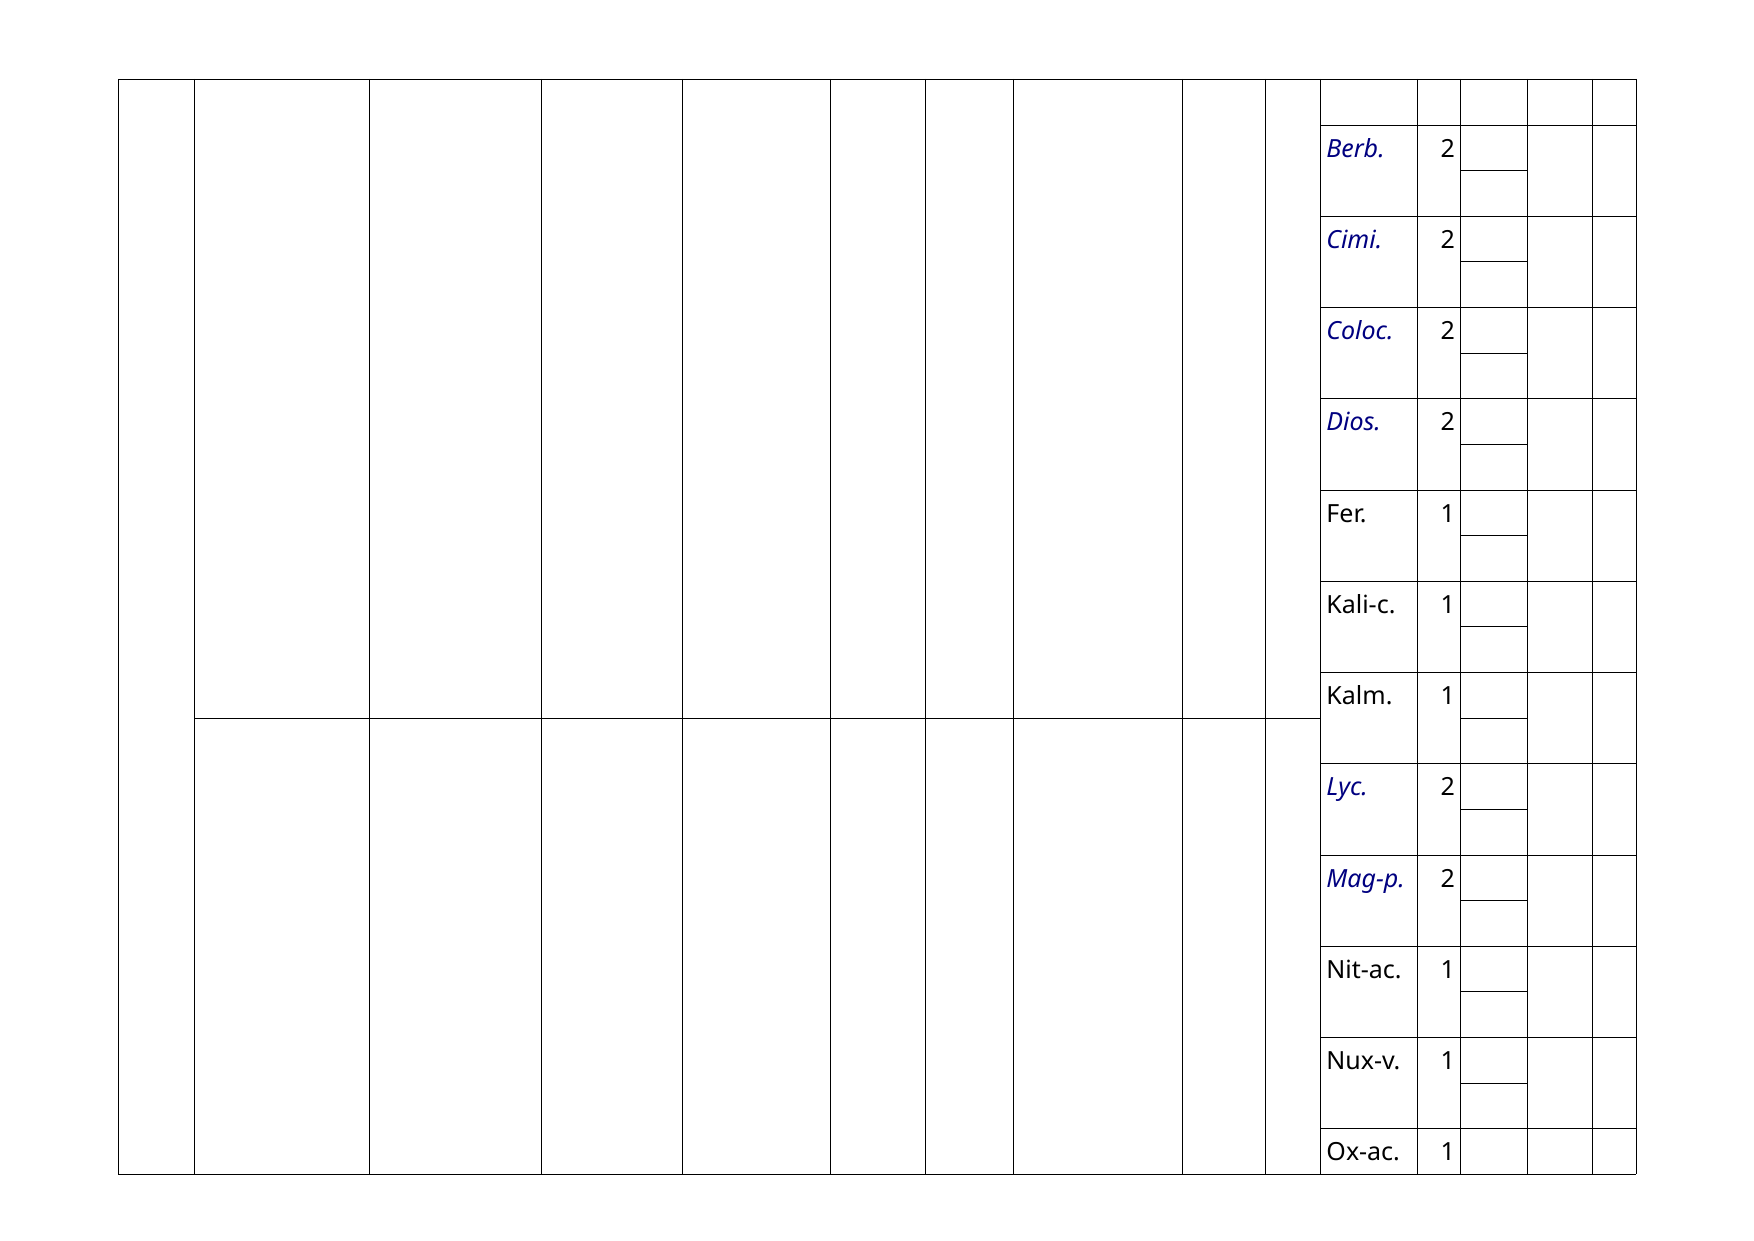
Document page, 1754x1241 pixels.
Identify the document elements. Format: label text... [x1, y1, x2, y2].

table_cell [542, 80, 682, 718]
table_cell [119, 80, 194, 1174]
table_cell [831, 719, 925, 1174]
table_cell [1528, 491, 1592, 581]
table_cell [1528, 856, 1592, 946]
table_cell [1593, 1038, 1636, 1128]
table_cell [1528, 764, 1592, 854]
table_cell Ox-ac. [1321, 1129, 1417, 1174]
table_cell [1528, 399, 1592, 489]
table_cell 1 [1418, 673, 1460, 763]
table_cell [1461, 126, 1527, 170]
table_cell 2 [1418, 399, 1460, 489]
table_cell [1528, 217, 1592, 307]
table_cell [1461, 856, 1527, 900]
table_cell Nit-ac. [1321, 947, 1417, 1037]
table_cell [1593, 80, 1636, 124]
table_cell [1461, 947, 1527, 991]
table_cell [1528, 308, 1592, 398]
table_cell [542, 719, 682, 1174]
table_cell 1 [1418, 491, 1460, 581]
table_cell [370, 80, 541, 718]
table_cell Dios. [1321, 399, 1417, 489]
table_cell [1183, 80, 1265, 718]
table_cell [926, 80, 1013, 718]
table_cell 2 [1418, 126, 1460, 216]
table_cell Kalm. [1321, 673, 1417, 763]
table_cell [1461, 673, 1527, 718]
table_cell [831, 80, 925, 718]
table_cell [1528, 1038, 1592, 1128]
table_cell 1 [1418, 1038, 1460, 1128]
table_cell [1183, 719, 1265, 1174]
table_cell Berb. [1321, 126, 1417, 216]
table_cell [1528, 582, 1592, 672]
table_cell [1461, 764, 1527, 809]
table_cell Nux-v. [1321, 1038, 1417, 1128]
table_cell [195, 719, 369, 1174]
table_cell 2 [1418, 217, 1460, 307]
table_cell [1528, 126, 1592, 216]
table_cell [1461, 992, 1527, 1037]
table_cell Lyc. [1321, 764, 1417, 854]
table_cell [195, 80, 369, 718]
table_cell [1461, 1084, 1527, 1128]
table_cell Coloc. [1321, 308, 1417, 398]
table_cell 1 [1418, 582, 1460, 672]
table_cell Kali-c. [1321, 582, 1417, 672]
table_cell [1593, 673, 1636, 763]
table_cell [1593, 947, 1636, 1037]
table_cell 2 [1418, 856, 1460, 946]
table_cell [1593, 217, 1636, 307]
table_cell [1461, 810, 1527, 854]
table_cell [1528, 1129, 1592, 1174]
table_cell [1593, 1129, 1636, 1174]
table_cell [1461, 901, 1527, 946]
table_cell [1461, 491, 1527, 535]
table_cell [1461, 308, 1527, 353]
table_cell [1593, 126, 1636, 216]
table_cell [1014, 719, 1182, 1174]
table_cell [1593, 399, 1636, 489]
table_cell [1321, 80, 1417, 124]
table_cell [1528, 947, 1592, 1037]
table_cell [370, 719, 541, 1174]
table_cell [1014, 80, 1182, 718]
table_cell Fer. [1321, 491, 1417, 581]
table_cell [1461, 171, 1527, 216]
table_cell [1461, 719, 1527, 763]
table_cell [1266, 719, 1320, 1174]
table_cell [1461, 582, 1527, 626]
table_cell [1461, 445, 1527, 489]
table_cell [1461, 627, 1527, 672]
table_cell [1461, 536, 1527, 581]
table_cell [1593, 856, 1636, 946]
table_cell [1593, 582, 1636, 672]
table_cell [1528, 80, 1592, 124]
table_cell [1461, 80, 1527, 124]
table_cell [1593, 764, 1636, 854]
table_cell [683, 80, 830, 718]
table_cell [1528, 673, 1592, 763]
table_cell [1461, 399, 1527, 444]
table_cell [1461, 354, 1527, 398]
table_cell [683, 719, 830, 1174]
table_cell [1461, 1038, 1527, 1083]
table_cell Mag-p. [1321, 856, 1417, 946]
table_cell [1266, 80, 1320, 718]
table_cell [1593, 308, 1636, 398]
table_cell 2 [1418, 308, 1460, 398]
table_cell [1461, 262, 1527, 307]
table_cell 1 [1418, 947, 1460, 1037]
table_cell 1 [1418, 1129, 1460, 1174]
table_cell [1461, 1129, 1527, 1174]
table_cell [1418, 80, 1460, 124]
table_cell [926, 719, 1013, 1174]
table_cell Cimi. [1321, 217, 1417, 307]
table_cell [1461, 217, 1527, 261]
table_cell 2 [1418, 764, 1460, 854]
table_cell [1593, 491, 1636, 581]
